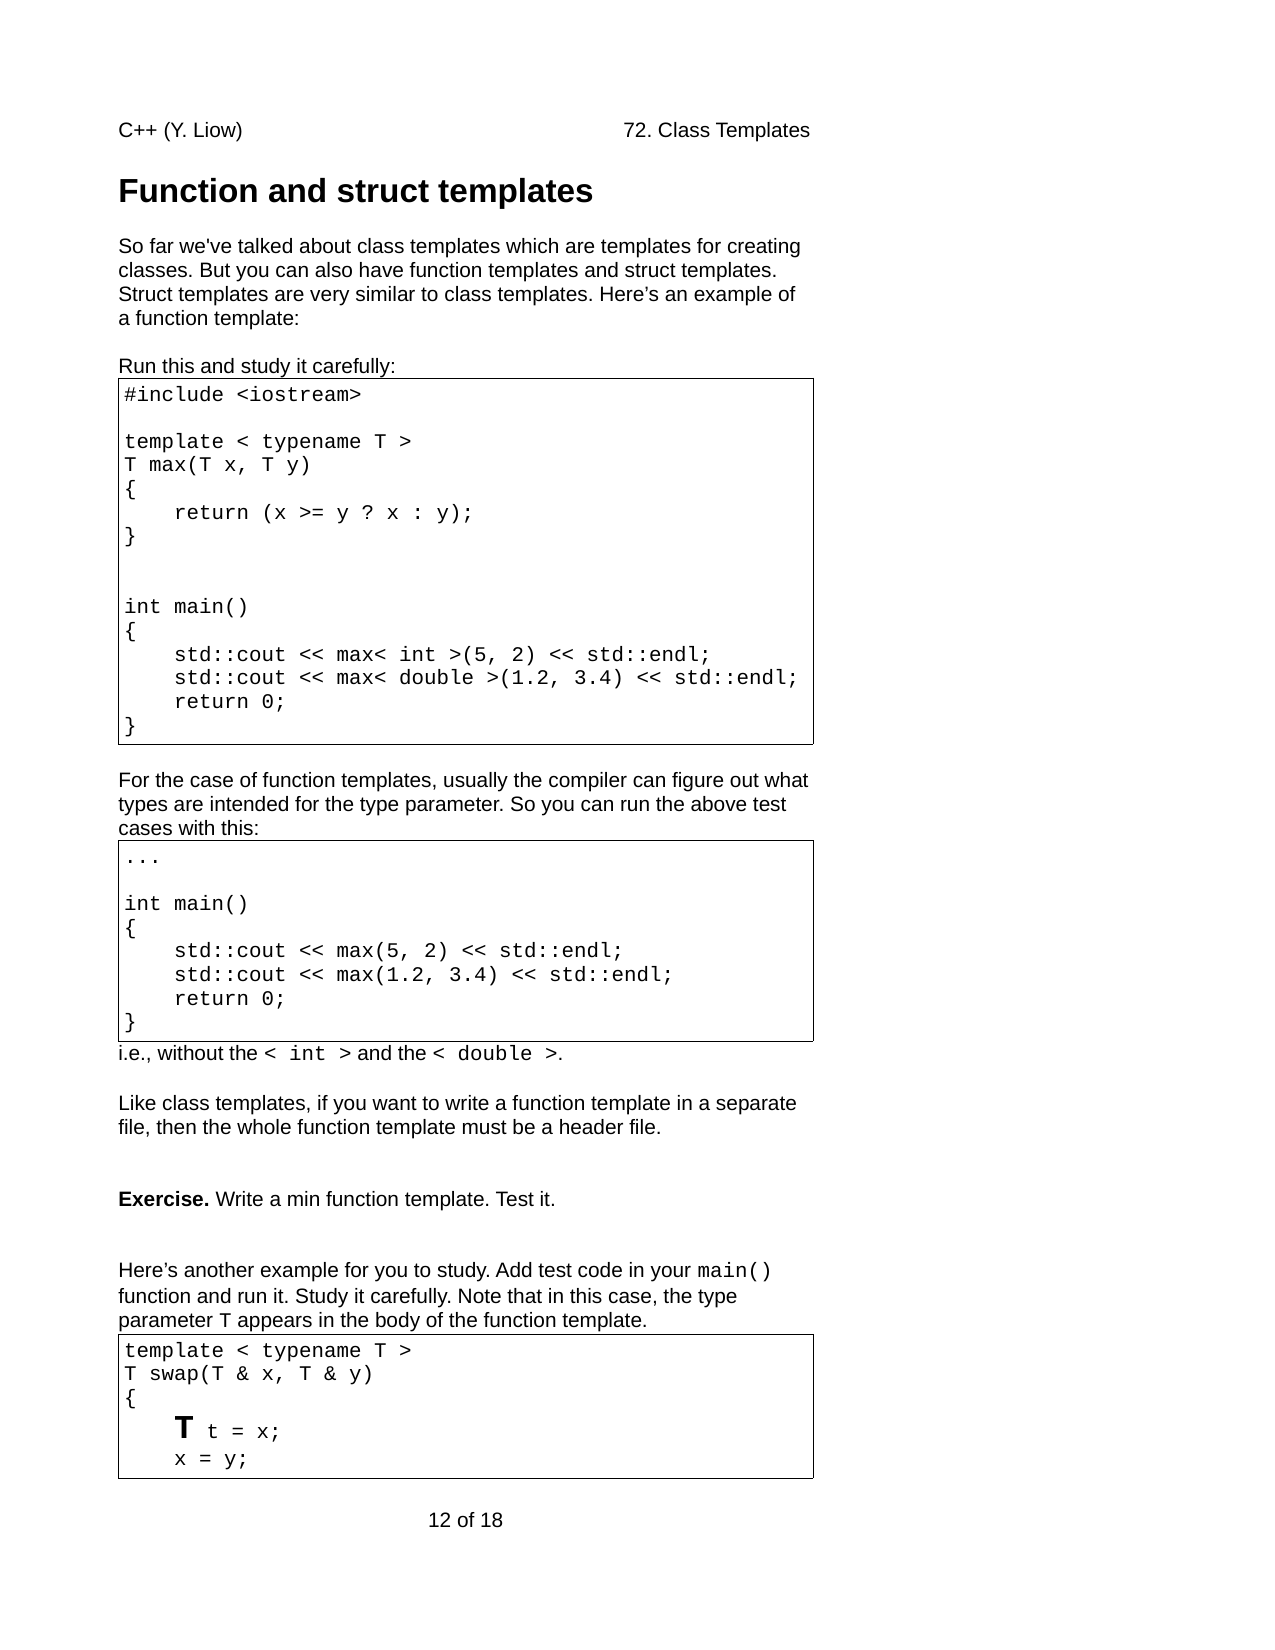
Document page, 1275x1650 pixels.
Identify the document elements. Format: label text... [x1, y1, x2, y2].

text i.e., without the < int > and the < double >. [118, 1042, 813, 1067]
text For the case of function templates, usually the compiler can figure out what types are intended for the type parameter. So you can run the above test cases with this: [118, 768, 813, 840]
text Run this and study it carefully: [118, 354, 813, 378]
text So far we've talked about class templates which are templates for creating classes. But you can also have function templates and struct templates. Struct templates are very similar to class templates. Here’s an example of a function template: [118, 234, 813, 330]
table_header ... int main() { std::cout << max(5, 2) << std::endl; std::cout << max(1.2, 3.4) << std::endl; return 0; } [119, 841, 813, 1041]
text Here’s another example for you to study. Add test code in your main() function and run it. Study it carefully. Note that in this case, the type parameter T appears in the body of the function template. [118, 1258, 813, 1334]
text Like class templates, if you want to write a function template in a separate file, then the whole function template must be a header file. [118, 1091, 813, 1138]
table_header template < typename T > T swap(T & x, T & y) { T t = x; x = y; [119, 1335, 813, 1478]
text Exercise. Write a min function template. Test it. [118, 1186, 813, 1210]
text Function and struct templates [118, 172, 813, 210]
table_header #include <iostream> template < typename T > T max(T x, T y) { return (x >= y ? x : y); } int main() { std::cout << max< int >(5, 2) << std::endl; std::cout << max< double >(1.2, 3.4) << std::endl; return 0; } [119, 379, 813, 744]
